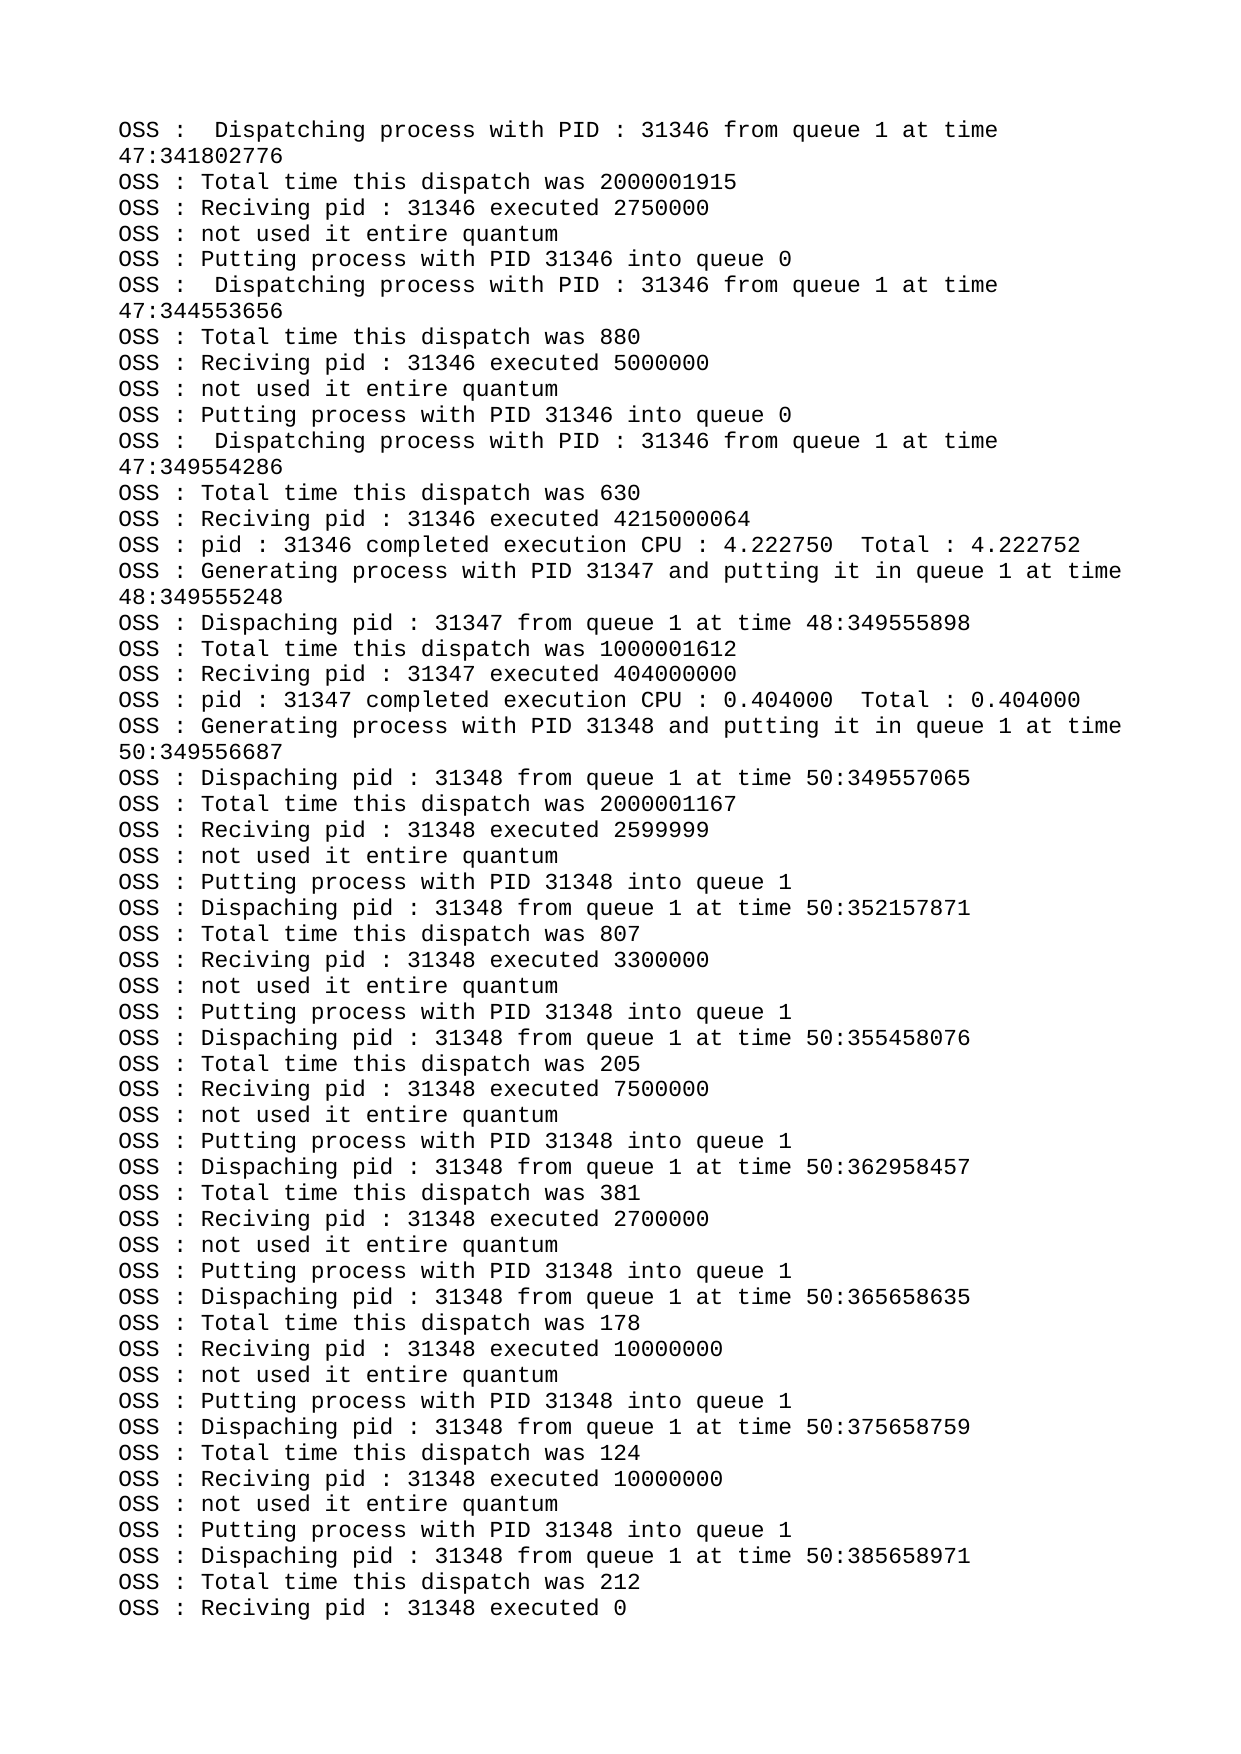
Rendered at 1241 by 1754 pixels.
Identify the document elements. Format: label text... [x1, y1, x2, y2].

text OSS : Putting process with PID 31348 into queue 1 [118, 1000, 1122, 1026]
text OSS : Putting process with PID 31348 into queue 1 [118, 1130, 1122, 1156]
text OSS : Dispaching pid : 31348 from queue 1 at time 50:349557065 [118, 767, 1122, 792]
text OSS : Reciving pid : 31348 executed 2700000 [118, 1207, 1122, 1233]
text OSS : Putting process with PID 31348 into queue 1 [118, 1259, 1122, 1285]
text OSS : Reciving pid : 31348 executed 3300000 [118, 948, 1122, 974]
text OSS : Total time this dispatch was 1000001612 [118, 637, 1122, 663]
text OSS : Reciving pid : 31346 executed 4215000064 [118, 507, 1122, 533]
text OSS : Reciving pid : 31346 executed 2750000 [118, 196, 1122, 222]
text OSS : Reciving pid : 31347 executed 404000000 [118, 663, 1122, 689]
text OSS : not used it entire quantum [118, 1104, 1122, 1130]
text OSS : Generating process with PID 31347 and putting it in queue 1 at time 48:349555248 [118, 559, 1122, 611]
text OSS : Generating process with PID 31348 and putting it in queue 1 at time 50:349556687 [118, 715, 1122, 767]
text OSS : not used it entire quantum [118, 1233, 1122, 1259]
text OSS : Dispaching pid : 31348 from queue 1 at time 50:375658759 [118, 1415, 1122, 1441]
text OSS : Dispaching pid : 31348 from queue 1 at time 50:352157871 [118, 896, 1122, 922]
text OSS : Putting process with PID 31348 into queue 1 [118, 870, 1122, 896]
text OSS : Dispatching process with PID : 31346 from queue 1 at time 47:344553656 [118, 274, 1122, 326]
text OSS : Reciving pid : 31346 executed 5000000 [118, 352, 1122, 377]
text OSS : Total time this dispatch was 178 [118, 1311, 1122, 1337]
text OSS : Reciving pid : 31348 executed 7500000 [118, 1078, 1122, 1104]
text OSS : not used it entire quantum [118, 1363, 1122, 1389]
text OSS : Total time this dispatch was 205 [118, 1052, 1122, 1078]
text OSS : Putting process with PID 31348 into queue 1 [118, 1389, 1122, 1415]
text OSS : Reciving pid : 31348 executed 2599999 [118, 818, 1122, 844]
text OSS : Reciving pid : 31348 executed 0 [118, 1597, 1122, 1622]
text OSS : pid : 31347 completed execution CPU : 0.404000 Total : 0.404000 [118, 689, 1122, 715]
text OSS : Total time this dispatch was 212 [118, 1571, 1122, 1597]
text OSS : not used it entire quantum [118, 222, 1122, 248]
text OSS : Dispaching pid : 31347 from queue 1 at time 48:349555898 [118, 611, 1122, 637]
text OSS : not used it entire quantum [118, 1493, 1122, 1519]
text OSS : Dispaching pid : 31348 from queue 1 at time 50:355458076 [118, 1026, 1122, 1052]
text OSS : Reciving pid : 31348 executed 10000000 [118, 1337, 1122, 1363]
text OSS : not used it entire quantum [118, 377, 1122, 403]
text OSS : Total time this dispatch was 807 [118, 922, 1122, 948]
text OSS : Reciving pid : 31348 executed 10000000 [118, 1467, 1122, 1493]
text OSS : Putting process with PID 31346 into queue 0 [118, 248, 1122, 274]
text OSS : Putting process with PID 31346 into queue 0 [118, 403, 1122, 429]
text OSS : Total time this dispatch was 2000001167 [118, 792, 1122, 818]
text OSS : Total time this dispatch was 880 [118, 326, 1122, 352]
text OSS : Total time this dispatch was 2000001915 [118, 170, 1122, 196]
text OSS : Total time this dispatch was 630 [118, 481, 1122, 507]
text OSS : Dispatching process with PID : 31346 from queue 1 at time 47:349554286 [118, 429, 1122, 481]
text OSS : not used it entire quantum [118, 844, 1122, 870]
text OSS : Total time this dispatch was 124 [118, 1441, 1122, 1467]
text OSS : Dispaching pid : 31348 from queue 1 at time 50:385658971 [118, 1545, 1122, 1571]
text OSS : Dispaching pid : 31348 from queue 1 at time 50:365658635 [118, 1285, 1122, 1311]
text OSS : pid : 31346 completed execution CPU : 4.222750 Total : 4.222752 [118, 533, 1122, 559]
text OSS : Dispaching pid : 31348 from queue 1 at time 50:362958457 [118, 1156, 1122, 1182]
text OSS : Dispatching process with PID : 31346 from queue 1 at time 47:341802776 [118, 118, 1122, 170]
text OSS : not used it entire quantum [118, 974, 1122, 1000]
text OSS : Total time this dispatch was 381 [118, 1182, 1122, 1207]
text OSS : Putting process with PID 31348 into queue 1 [118, 1519, 1122, 1545]
